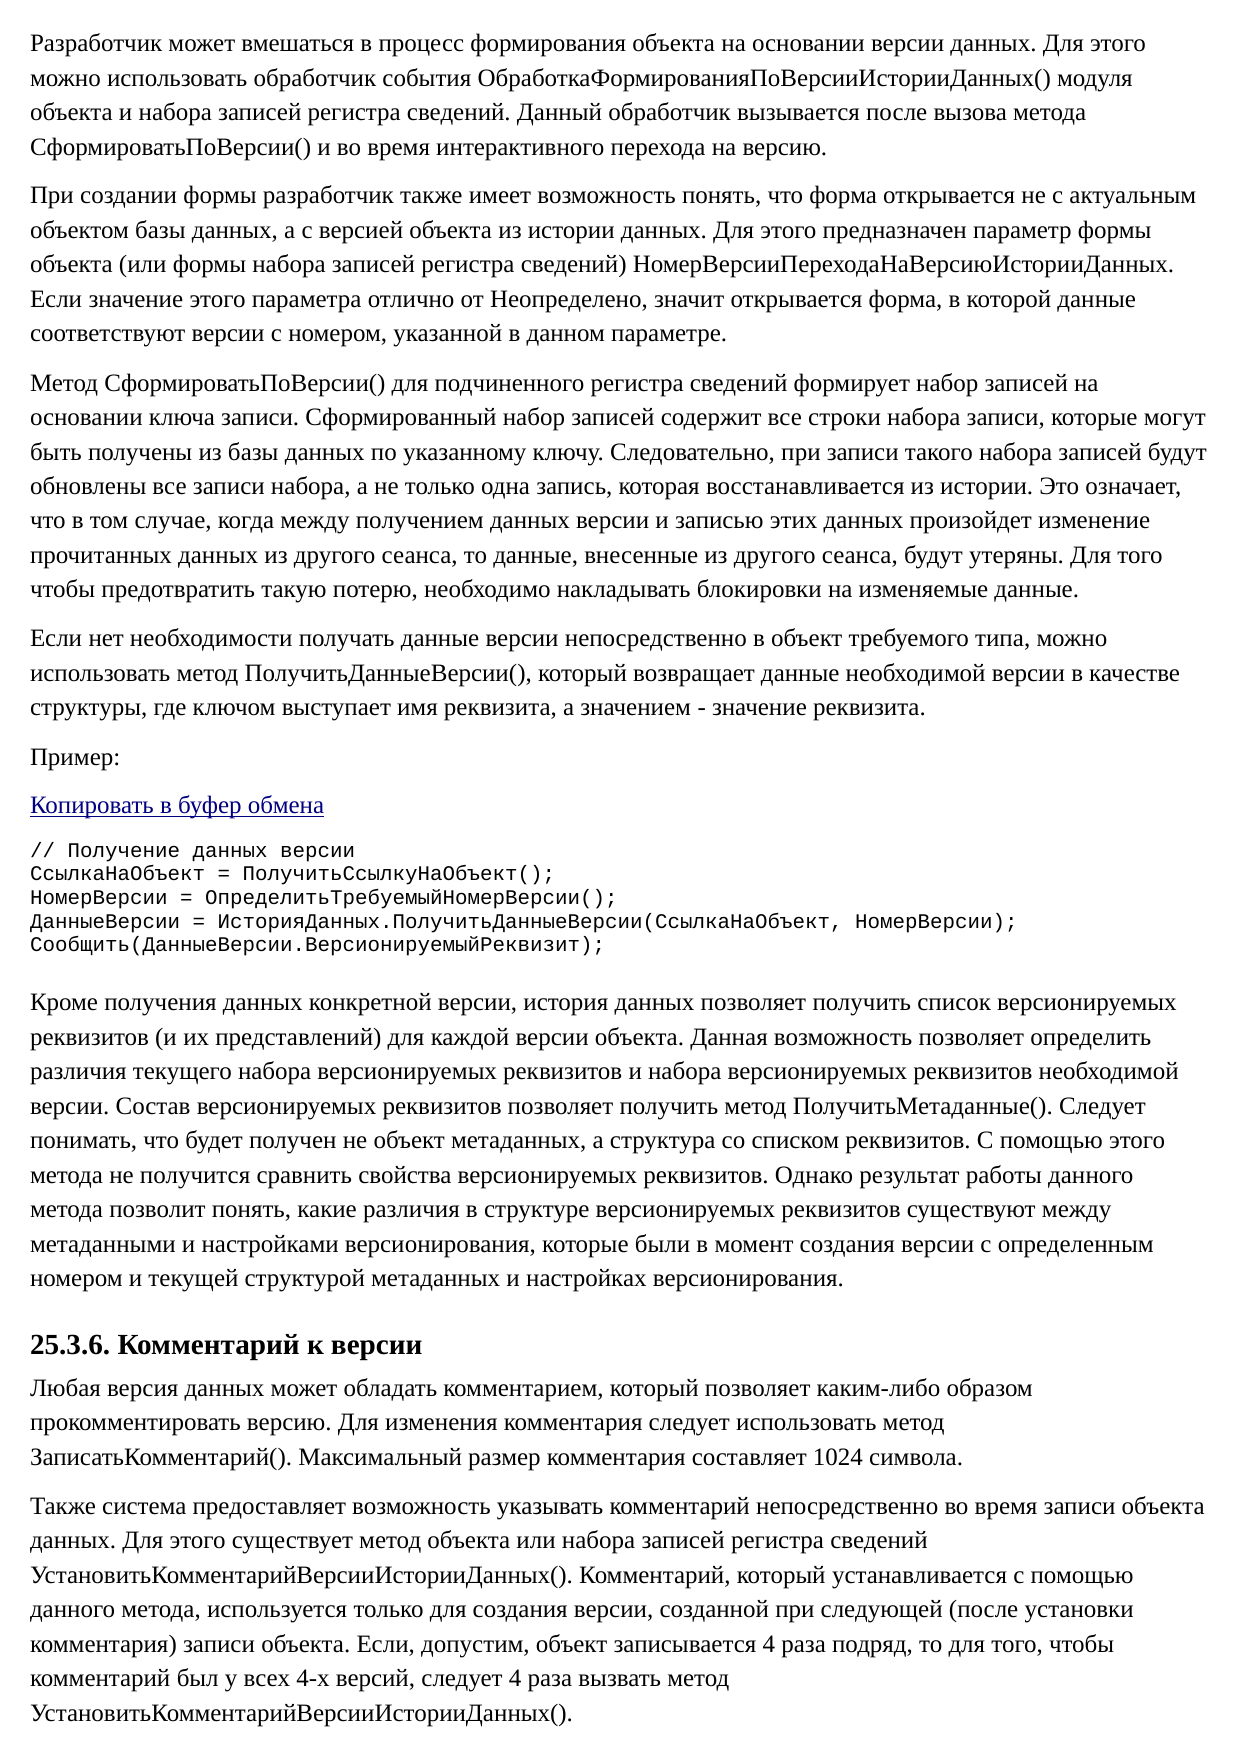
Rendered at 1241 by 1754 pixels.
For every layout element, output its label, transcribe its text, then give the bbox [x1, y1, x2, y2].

text СсылкаНаОбъект = ПолучитьСсылкуНаОбъект(); [30, 863, 1211, 887]
text Если нет необходимости получать данные версии непосредственно в объект требуемого типа, можно использовать метод ПолучитьДанныеВерсии(), который возвращает данные необходимой версии в качестве структуры, где ключом выступает имя реквизита, а значением ‑ значение реквизита. [30, 623, 1211, 721]
subtitle 25.3.6. Комментарий к версии [30, 1327, 1211, 1360]
text Также система предоставляет возможность указывать комментарий непосредственно во время записи объекта данных. Для этого существует метод объекта или набора записей регистра сведений УстановитьКомментарийВерсииИсторииДанных(). Комментарий, который устанавливается с помощью данного метода, используется только для создания версии, созданной при следующей (после установки комментария) записи объекта. Если, допустим, объект записывается 4 раза подряд, то для того, чтобы комментарий был у всех 4-х версий, следует 4 раза вызвать метод УстановитьКомментарийВерсииИсторииДанных(). [30, 1491, 1211, 1727]
text Копировать в буфер обмена [30, 791, 1211, 819]
text Разработчик может вмешаться в процесс формирования объекта на основании версии данных. Для этого можно использовать обработчик события ОбработкаФормированияПоВерсииИсторииДанных() модуля объекта и набора записей регистра сведений. Данный обработчик вызывается после вызова метода СформироватьПоВерсии() и во время интерактивного перехода на версию. [30, 28, 1211, 160]
text Сообщить(ДанныеВерсии.ВерсионируемыйРеквизит); [30, 934, 1211, 958]
text Метод СформироватьПоВерсии() для подчиненного регистра сведений формирует набор записей на основании ключа записи. Сформированный набор записей содержит все строки набора записи, которые могут быть получены из базы данных по указанному ключу. Следовательно, при записи такого набора записей будут обновлены все записи набора, а не только одна запись, которая восстанавливается из истории. Это означает, что в том случае, когда между получением данных версии и записью этих данных произойдет изменение прочитанных данных из другого сеанса, то данные, внесенные из другого сеанса, будут утеряны. Для того чтобы предотвратить такую потерю, необходимо накладывать блокировки на изменяемые данные. [30, 368, 1211, 603]
text // Получение данных версии [30, 840, 1211, 863]
text ДанныеВерсии = ИсторияДанных.ПолучитьДанныеВерсии(СсылкаНаОбъект, НомерВерсии); [30, 911, 1211, 934]
text НомерВерсии = ОпределитьТребуемыйНомерВерсии(); [30, 887, 1211, 911]
text Пример: [30, 742, 1211, 770]
text При создании формы разработчик также имеет возможность понять, что форма открывается не с актуальным объектом базы данных, а с версией объекта из истории данных. Для этого предназначен параметр формы объекта (или формы набора записей регистра сведений) НомерВерсииПереходаНаВерсиюИсторииДанных. Если значение этого параметра отлично от Неопределено, значит открывается форма, в которой данные соответствуют версии с номером, указанной в данном параметре. [30, 181, 1211, 347]
text Кроме получения данных конкретной версии, история данных позволяет получить список версионируемых реквизитов (и их представлений) для каждой версии объекта. Данная возможность позволяет определить различия текущего набора версионируемых реквизитов и набора версионируемых реквизитов необходимой версии. Состав версионируемых реквизитов позволяет получить метод ПолучитьМетаданные(). Следует понимать, что будет получен не объект метаданных, а структура со списком реквизитов. С помощью этого метода не получится сравнить свойства версионируемых реквизитов. Однако результат работы данного метода позволит понять, какие различия в структуре версионируемых реквизитов существуют между метаданными и настройками версионирования, которые были в момент создания версии с определенным номером и текущей структурой метаданных и настройках версионирования. [30, 987, 1211, 1292]
text Любая версия данных может обладать комментарием, который позволяет каким-либо образом прокомментировать версию. Для изменения комментария следует использовать метод ЗаписатьКомментарий(). Максимальный размер комментария составляет 1024 символа. [30, 1373, 1211, 1471]
